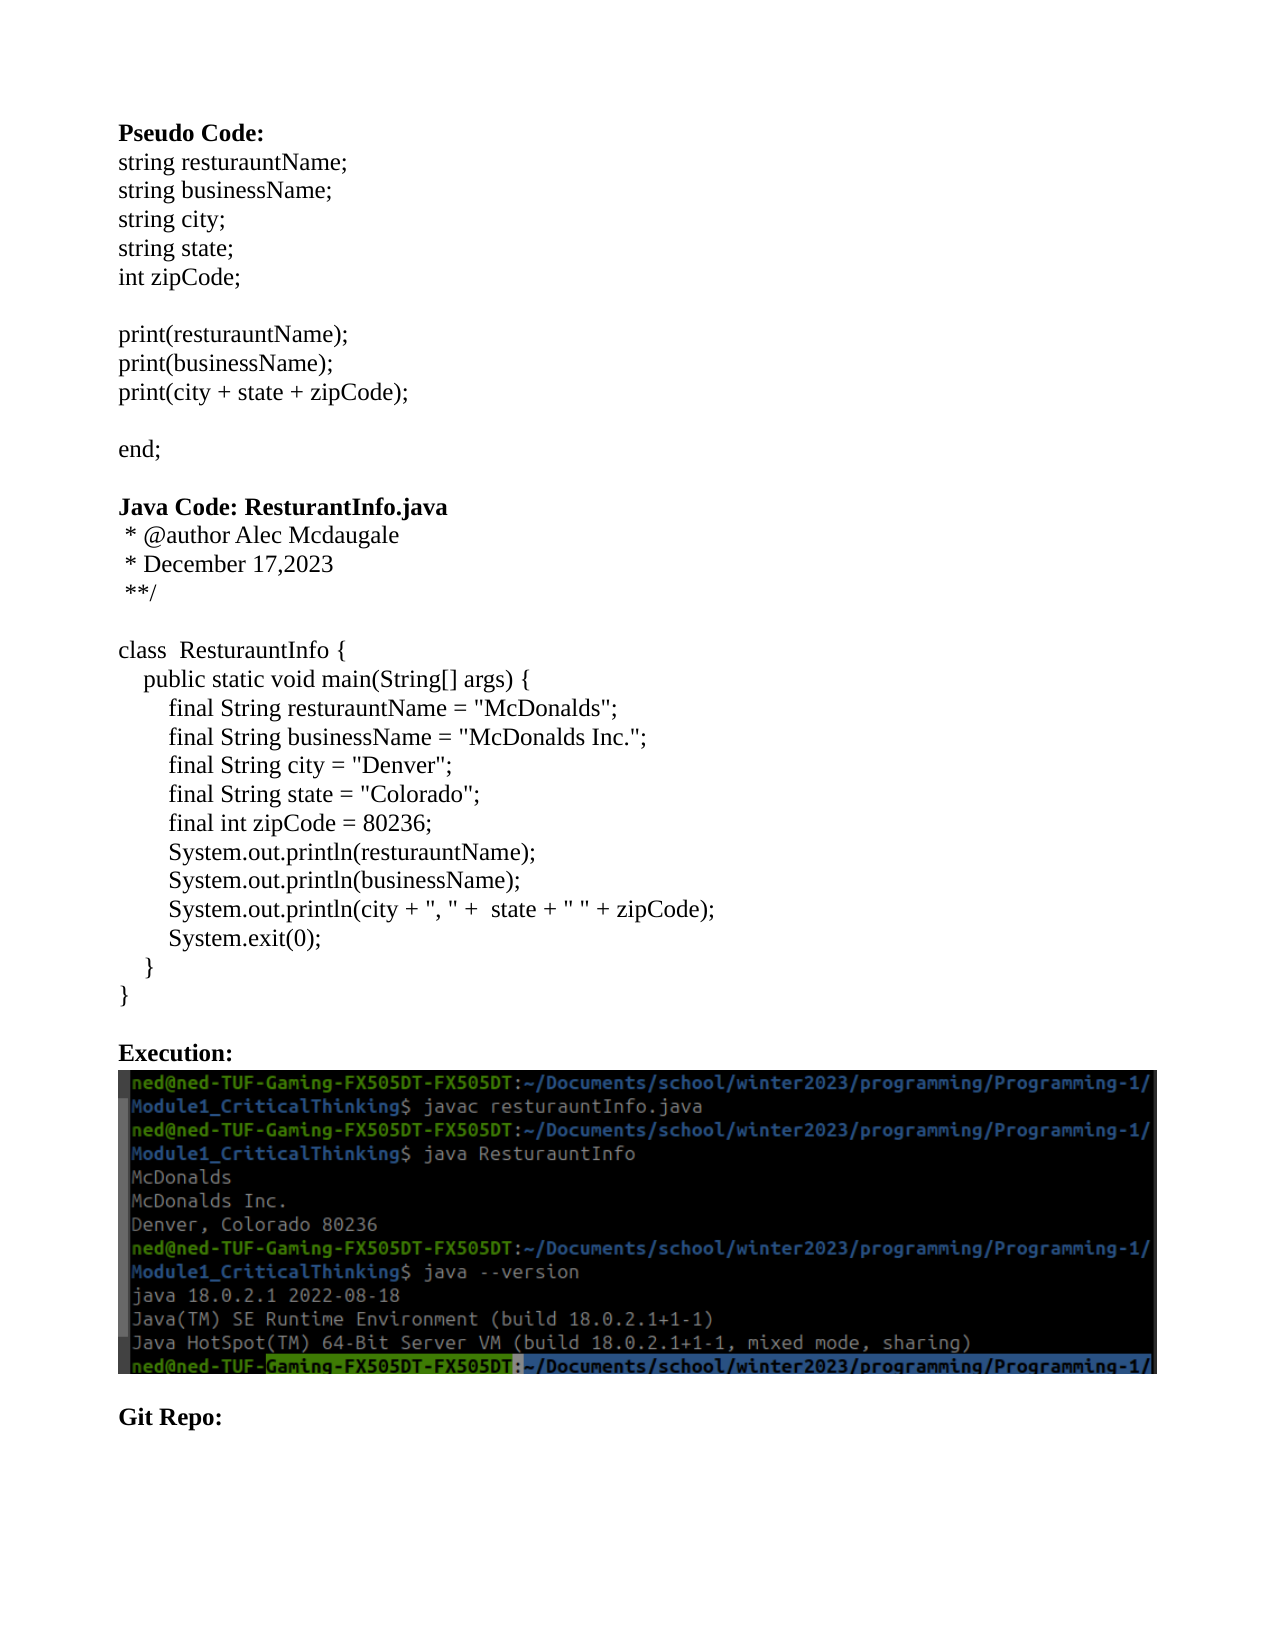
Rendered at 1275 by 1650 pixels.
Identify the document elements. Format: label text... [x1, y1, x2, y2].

text string state; [118, 233, 1157, 262]
text System.out.println(resturauntName); [118, 837, 1157, 866]
text final String state = "Colorado"; [118, 779, 1157, 808]
text * December 17,2023 [118, 549, 1157, 578]
text final String businessName = "McDonalds Inc."; [118, 722, 1157, 751]
text System.out.println(city + ", " + state + " " + zipCode); [118, 894, 1157, 923]
text Pseudo Code: [118, 118, 1157, 147]
text final String city = "Denver"; [118, 751, 1157, 779]
text print(city + state + zipCode); [118, 377, 1157, 406]
text public static void main(String[] args) { [118, 664, 1157, 693]
text print(businessName); [118, 348, 1157, 377]
text string businessName; [118, 176, 1157, 204]
text **/ [118, 578, 1157, 607]
text Execution: [118, 1038, 1157, 1067]
text } [118, 981, 1157, 1009]
text Git Repo: [118, 1402, 1157, 1431]
text final String resturauntName = "McDonalds"; [118, 693, 1157, 722]
text System.exit(0); [118, 923, 1157, 952]
text string resturauntName; [118, 147, 1157, 176]
text string city; [118, 204, 1157, 233]
text print(resturauntName); [118, 319, 1157, 348]
text Java Code: ResturantInfo.java [118, 492, 1157, 521]
text final int zipCode = 80236; [118, 808, 1157, 837]
text class ResturauntInfo { [118, 636, 1157, 664]
text } [118, 952, 1157, 981]
text int zipCode; [118, 262, 1157, 291]
text * @author Alec Mcdaugale [118, 521, 1157, 549]
picture [118, 1070, 1157, 1374]
text System.out.println(businessName); [118, 866, 1157, 894]
text end; [118, 434, 1157, 463]
